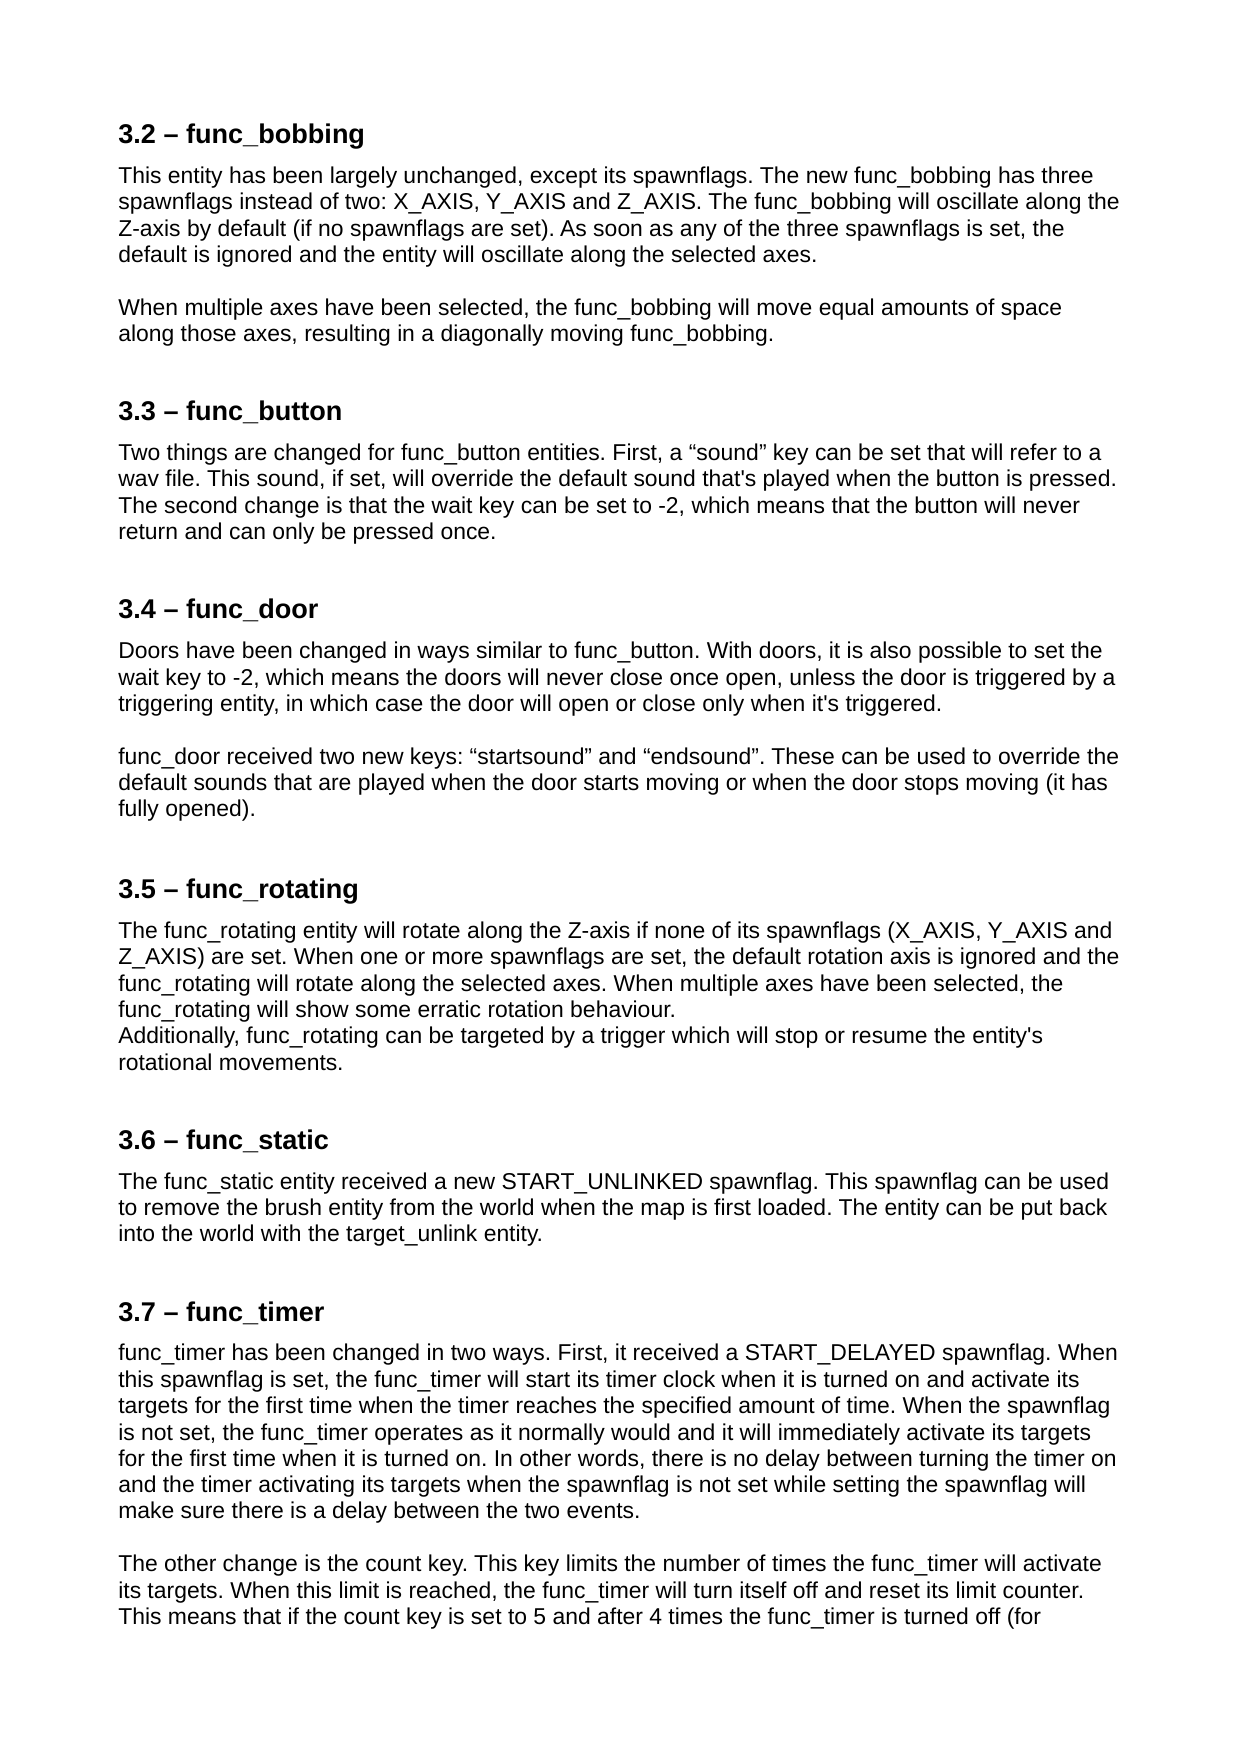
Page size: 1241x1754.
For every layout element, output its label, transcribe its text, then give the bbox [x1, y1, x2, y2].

text The second change is that the wait key can be set to -2, which means that the button will never return and can only be pressed once. [118, 492, 1122, 544]
text This entity has been largely unchanged, except its spawnflags. The new func_bobbing has three spawnflags instead of two: X_AXIS, Y_AXIS and Z_AXIS. The func_bobbing will oscillate along the Z-axis by default (if no spawnflags are set). As soon as any of the three spawnflags is set, the default is ignored and the entity will oscillate along the selected axes. [118, 162, 1122, 267]
text Two things are changed for func_button entities. First, a “sound” key can be set that will refer to a wav file. This sound, if set, will override the default sound that's played when the button is pressed. [118, 439, 1122, 492]
text The func_rotating entity will rotate along the Z-axis if none of its spawnflags (X_AXIS, Y_AXIS and Z_AXIS) are set. When one or more spawnflags are set, the default rotation axis is ignored and the func_rotating will rotate along the selected axes. When multiple axes have been selected, the func_rotating will show some erratic rotation behaviour. [118, 917, 1122, 1022]
subtitle 3.7 – func_timer [118, 1296, 1122, 1327]
text func_door received two new keys: “startsound” and “endsound”. These can be used to override the default sounds that are played when the door starts moving or when the door stops moving (it has fully opened). [118, 743, 1122, 822]
text Doors have been changed in ways similar to func_button. With doors, it is also possible to set the wait key to -2, which means the doors will never close once open, unless the door is triggered by a triggering entity, in which case the door will open or close only when it's triggered. [118, 637, 1122, 716]
subtitle 3.6 – func_static [118, 1124, 1122, 1155]
text Additionally, func_rotating can be targeted by a trigger which will stop or resume the entity's rotational movements. [118, 1022, 1122, 1075]
text The other change is the count key. This key limits the number of times the func_timer will activate its targets. When this limit is reached, the func_timer will turn itself off and reset its limit counter. This means that if the count key is set to 5 and after 4 times the func_timer is turned off (for [118, 1550, 1122, 1629]
text The func_static entity received a new START_UNLINKED spawnflag. This spawnflag can be used to remove the brush entity from the world when the map is first loaded. The entity can be put back into the world with the target_unlink entity. [118, 1168, 1122, 1247]
text func_timer has been changed in two ways. First, it received a START_DELAYED spawnflag. When this spawnflag is set, the func_timer will start its timer clock when it is turned on and activate its targets for the first time when the timer reaches the specified amount of time. When the spawnflag is not set, the func_timer operates as it normally would and it will immediately activate its targets for the first time when it is turned on. In other words, there is no delay between turning the timer on and the timer activating its targets when the spawnflag is not set while setting the spawnflag will make sure there is a delay between the two events. [118, 1339, 1122, 1524]
subtitle 3.5 – func_rotating [118, 873, 1122, 904]
subtitle 3.3 – func_button [118, 395, 1122, 427]
subtitle 3.2 – func_bobbing [118, 118, 1122, 149]
subtitle 3.4 – func_door [118, 593, 1122, 625]
text When multiple axes have been selected, the func_bobbing will move equal amounts of space along those axes, resulting in a diagonally moving func_bobbing. [118, 294, 1122, 346]
